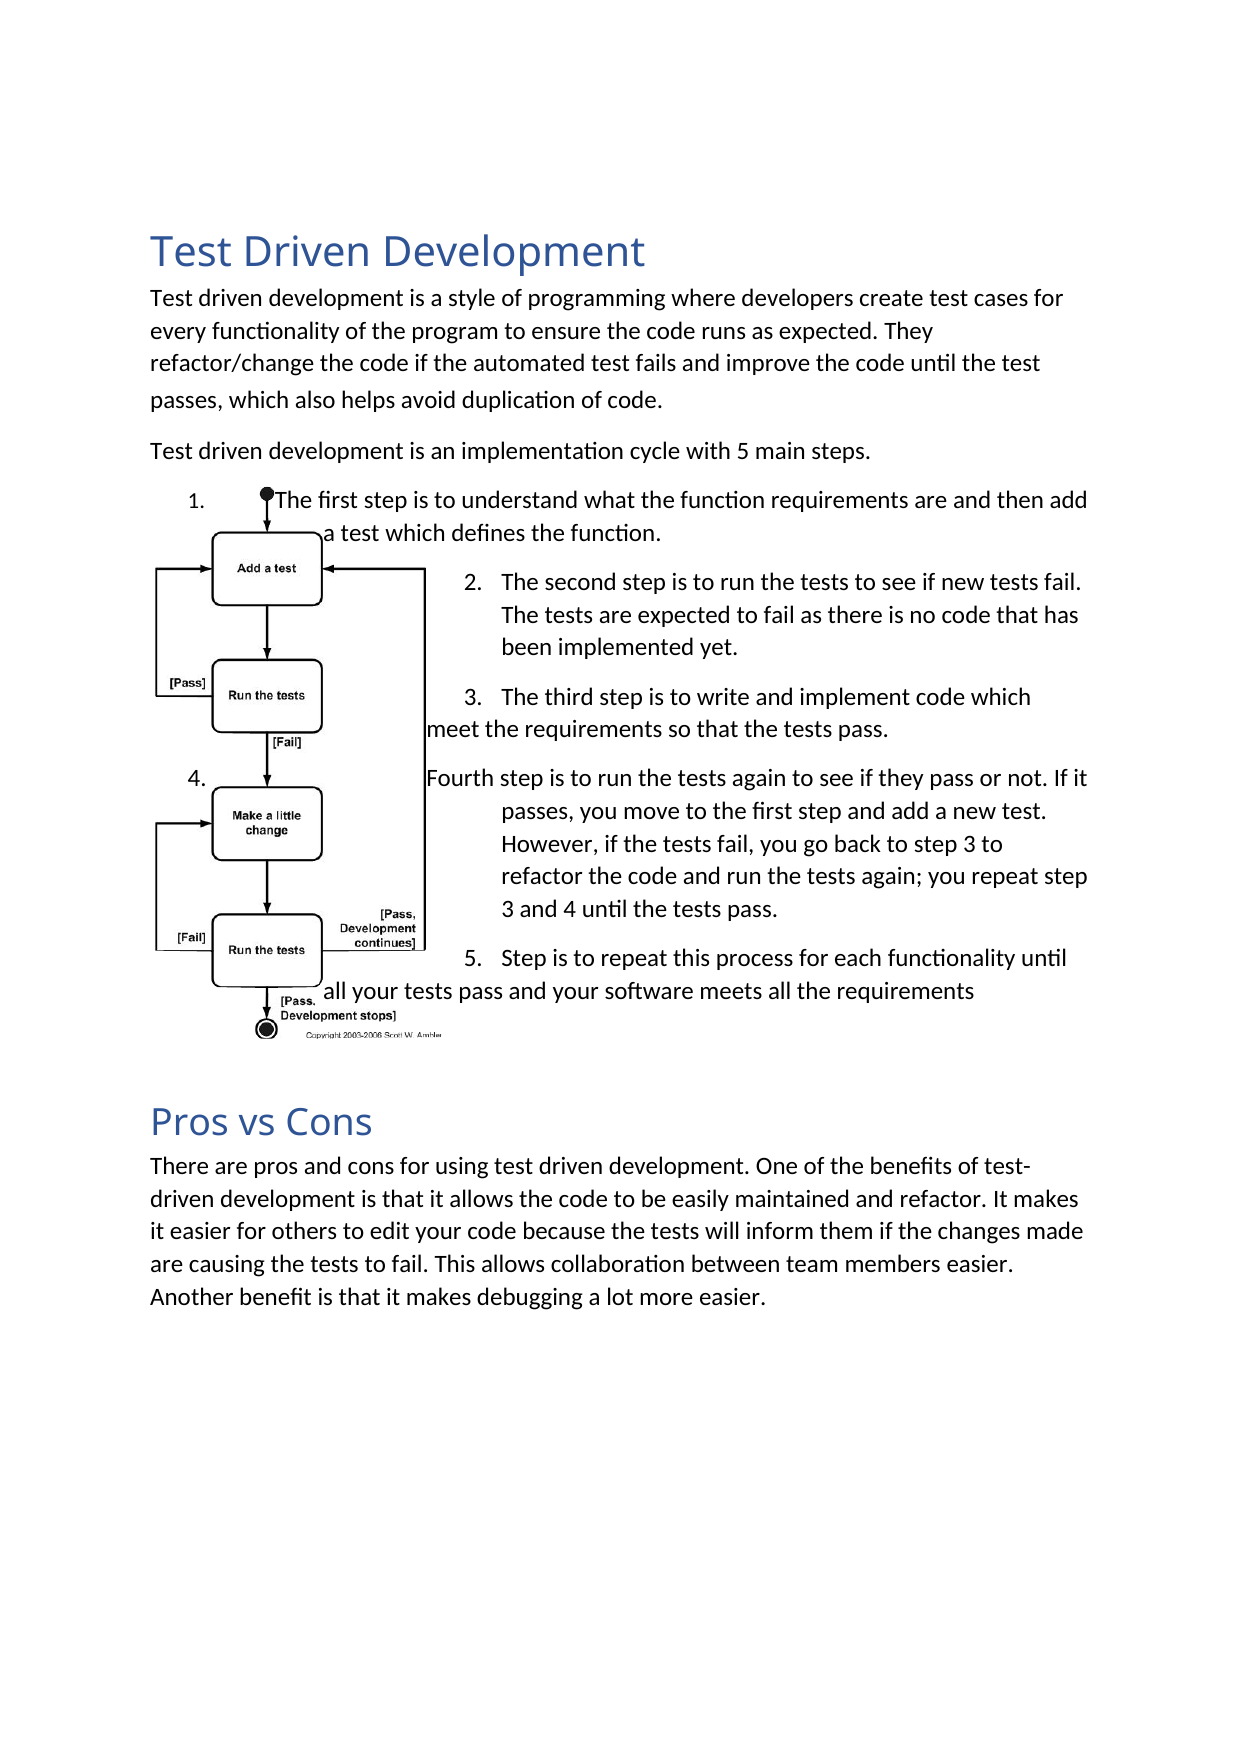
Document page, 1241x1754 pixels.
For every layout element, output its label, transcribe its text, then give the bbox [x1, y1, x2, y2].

list [187, 698, 264, 744]
list Fourth step is to run the tests again to see if they pass or not. If it passes, you move to the first step and add a new test. However, if the tests fail, you go back to step 3 to refactor the code and run the tests again; you repeat step 3 and 4 until the tests pass. [426, 763, 1090, 923]
list [187, 952, 264, 1005]
text Test driven development is a style of programming where developers create test cases for every functionality of the program to ensure the code runs as expected. They refactor/change the code if the automated test fails and improve the code until the test passes, which also helps avoid duplication of code. [150, 282, 1090, 416]
text Test driven development is an implementation cycle with 5 main steps. [150, 435, 1090, 466]
subtitle Pros vs Cons [150, 1096, 1090, 1147]
text There are pros and cons for using test driven development. One of the benefits of test-driven development is that it allows the code to be easily maintained and refactor. It makes it easier for others to edit your code because the tests will inform them if the changes made are causing the tests to fail. This allows collaboration between team members easier. Another benefit is that it makes debugging a lot more easier. [150, 1150, 1090, 1311]
list Step is to repeat this process for each functionality until all your tests pass and your software meets all the requirements [269, 942, 1090, 1005]
subtitle Test Driven Development [150, 222, 1090, 278]
list The first step is to understand what the function requirements are and then add a test which defines the function. [187, 484, 1090, 547]
list The second step is to run the tests to see if new tests fail. The tests are expected to fail as there is no code that has been implemented yet. [426, 566, 1090, 662]
list The third step is to write and implement code which meet the requirements so that the tests pass. [426, 681, 1090, 744]
